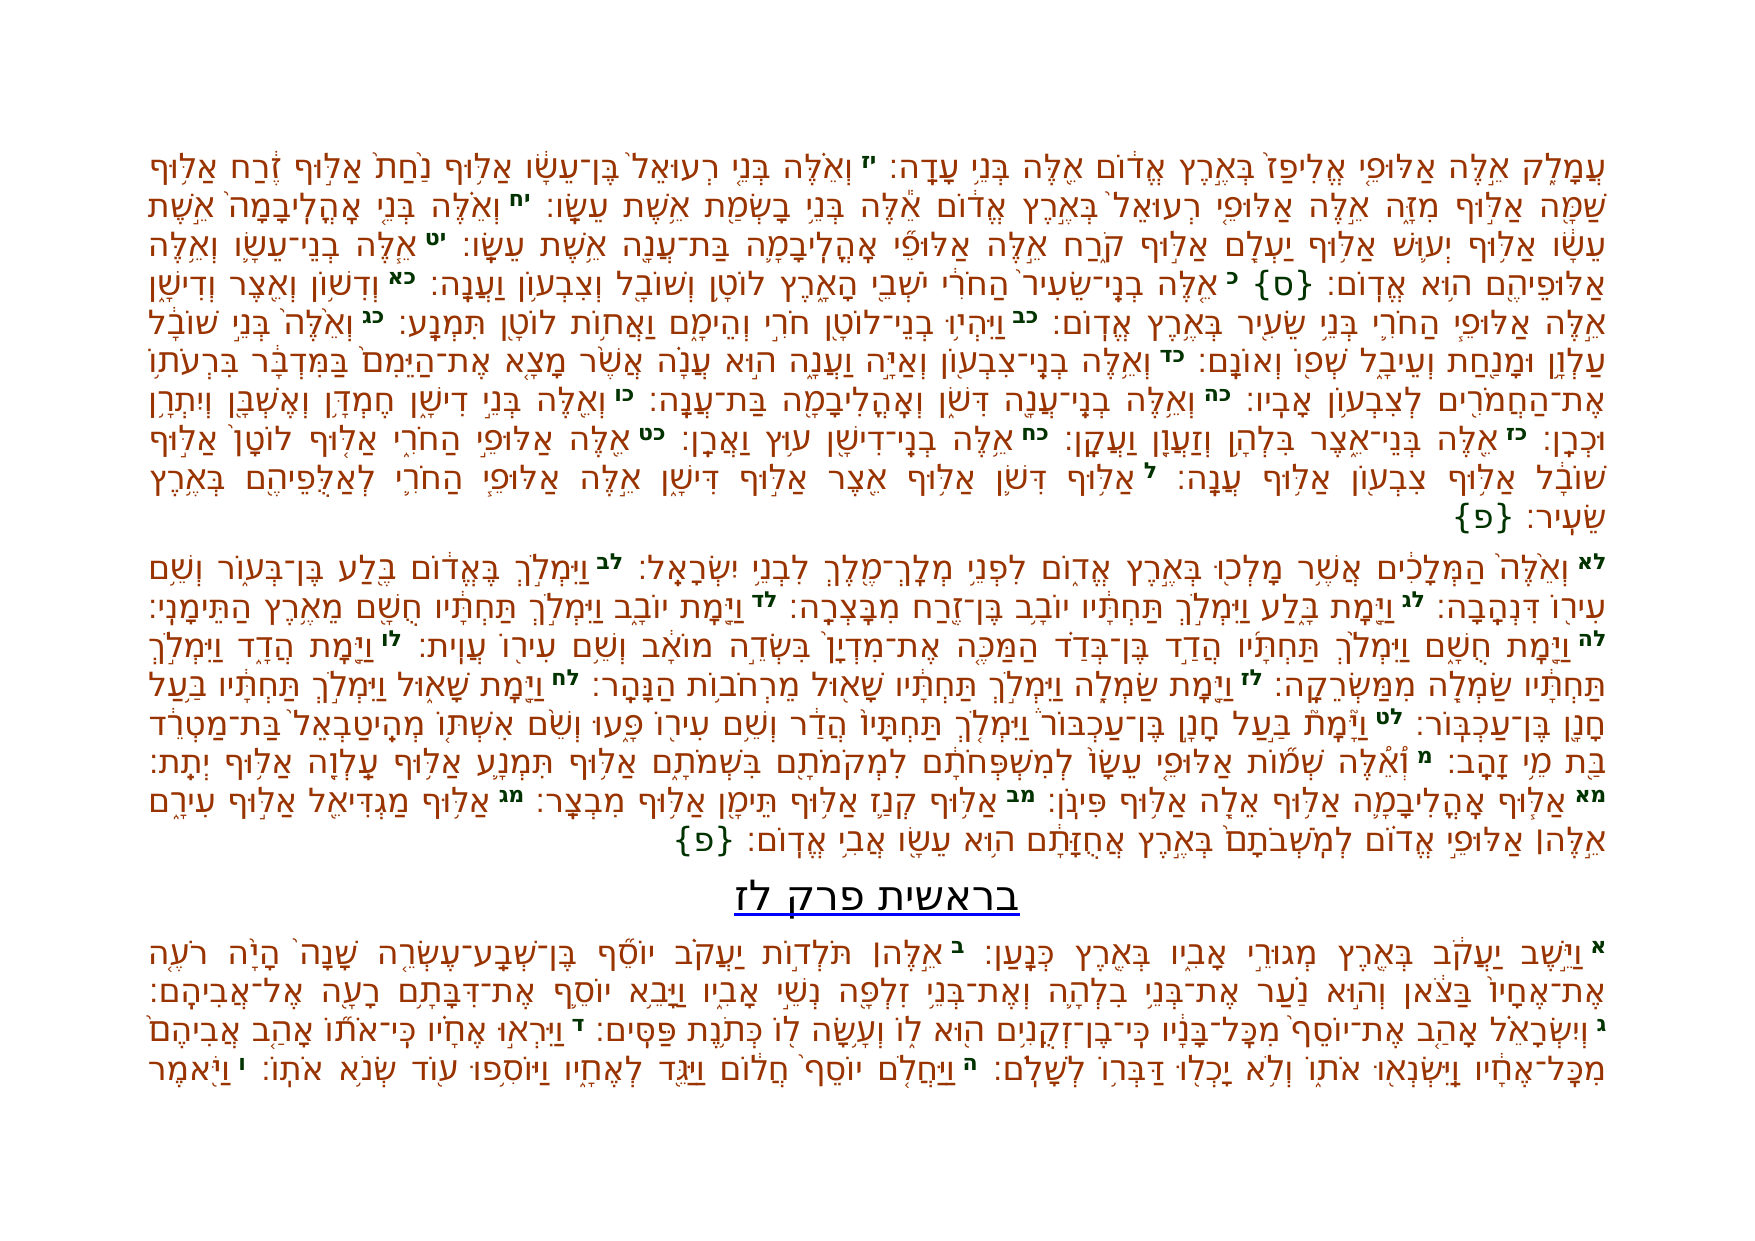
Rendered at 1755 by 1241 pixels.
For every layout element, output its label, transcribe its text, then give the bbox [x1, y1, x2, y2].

text בראשית פרק לז [148, 872, 1606, 921]
text א וַיֵּ֣שֶׁב יַעֲקֹ֔ב בְּאֶ֖רֶץ מְגוּרֵ֣י אָבִ֑יו בְּאֶ֖רֶץ כְּנָֽעַן׃ ב אֵ֣לֶּה׀ תֹּלְד֣וֹת יַעֲקֹ֗ב יוֹסֵ֞ף בֶּן־שְׁבַֽע־עֶשְׂרֵ֤ה שָׁנָה֙ הָיָ֨ה רֹעֶ֤ה אֶת־אֶחָיו֙ בַּצֹּ֔אן וְה֣וּא נַ֗עַר אֶת־בְּנֵ֥י בִלְהָ֛ה וְאֶת־בְּנֵ֥י זִלְפָּ֖ה נְשֵׁ֣י אָבִ֑יו וַיָּבֵ֥א יוֹסֵ֛ף אֶת־דִּבָּתָ֥ם רָעָ֖ה אֶל־אֲבִיהֶֽם׃ ג וְיִשְׂרָאֵ֗ל אָהַ֤ב אֶת־יוֹסֵף֙ מִכׇּל־בָּנָ֔יו כִּֽי־בֶן־זְקֻנִ֥ים ה֖וּא ל֑וֹ וְעָ֥שָׂה ל֖וֹ כְּתֹ֥נֶת פַּסִּֽים׃ ד וַיִּרְא֣וּ אֶחָ֗יו כִּֽי־אֹת֞וֹ אָהַ֤ב אֲבִיהֶם֙ מִכׇּל־אֶחָ֔יו וַֽיִּשְׂנְא֖וּ אֹת֑וֹ וְלֹ֥א יָכְל֖וּ דַּבְּר֥וֹ לְשָׁלֹֽם׃ ה וַיַּחֲלֹ֤ם יוֹסֵף֙ חֲל֔וֹם וַיַּגֵּ֖ד לְאֶחָ֑יו וַיּוֹסִ֥פוּ ע֖וֹד שְׂנֹ֥א אֹתֽוֹ׃ ו וַיֹּ֖אמֶר [148, 933, 1606, 1088]
text לא וְאֵ֙לֶּה֙ הַמְּלָכִ֔ים אֲשֶׁ֥ר מָלְכ֖וּ בְּאֶ֣רֶץ אֱד֑וֹם לִפְנֵ֥י מְלׇךְ־מֶ֖לֶךְ לִבְנֵ֥י יִשְׂרָאֵֽל׃ לב וַיִּמְלֹ֣ךְ בֶּאֱד֔וֹם בֶּ֖לַע בֶּן־בְּע֑וֹר וְשֵׁ֥ם עִיר֖וֹ דִּנְהָֽבָה׃ לג וַיָּ֖מׇת בָּ֑לַע וַיִּמְלֹ֣ךְ תַּחְתָּ֔יו יוֹבָ֥ב בֶּן־זֶ֖רַח מִבׇּצְרָֽה׃ לד וַיָּ֖מׇת יוֹבָ֑ב וַיִּמְלֹ֣ךְ תַּחְתָּ֔יו חֻשָׁ֖ם מֵאֶ֥רֶץ הַתֵּימָנִֽי׃ לה וַיָּ֖מׇת חֻשָׁ֑ם וַיִּמְלֹ֨ךְ תַּחְתָּ֜יו הֲדַ֣ד בֶּן־בְּדַ֗ד הַמַּכֶּ֤ה אֶת־מִדְיָן֙ בִּשְׂדֵ֣ה מוֹאָ֔ב וְשֵׁ֥ם עִיר֖וֹ עֲוִֽית׃ לו וַיָּ֖מׇת הֲדָ֑ד וַיִּמְלֹ֣ךְ תַּחְתָּ֔יו שַׂמְלָ֖ה מִמַּשְׂרֵקָֽה׃ לז וַיָּ֖מׇת שַׂמְלָ֑ה וַיִּמְלֹ֣ךְ תַּחְתָּ֔יו שָׁא֖וּל מֵרְחֹב֥וֹת הַנָּהָֽר׃ לח וַיָּ֖מׇת שָׁא֑וּל וַיִּמְלֹ֣ךְ תַּחְתָּ֔יו בַּ֥עַל חָנָ֖ן בֶּן־עַכְבּֽוֹר׃ לט וַיָּ֘מׇת֮ בַּ֣עַל חָנָ֣ן בֶּן־עַכְבּוֹר֒ וַיִּמְלֹ֤ךְ תַּחְתָּיו֙ הֲדַ֔ר וְשֵׁ֥ם עִיר֖וֹ פָּ֑עוּ וְשֵׁ֨ם אִשְׁתּ֤וֹ מְהֵֽיטַבְאֵל֙ בַּת־מַטְרֵ֔ד בַּ֖ת מֵ֥י זָהָֽב׃ מ וְ֠אֵ֠לֶּה שְׁמ֞וֹת אַלּוּפֵ֤י עֵשָׂו֙ לְמִשְׁפְּחֹתָ֔ם לִמְקֹמֹתָ֖ם בִּשְׁמֹתָ֑ם אַלּ֥וּף תִּמְנָ֛ע אַלּ֥וּף עַֽלְוָ֖ה אַלּ֥וּף יְתֵֽת׃ מא אַלּ֧וּף אׇהֳלִיבָמָ֛ה אַלּ֥וּף אֵלָ֖ה אַלּ֥וּף פִּינֹֽן׃ מב אַלּ֥וּף קְנַ֛ז אַלּ֥וּף תֵּימָ֖ן אַלּ֥וּף מִבְצָֽר׃ מג אַלּ֥וּף מַגְדִּיאֵ֖ל אַלּ֣וּף עִירָ֑ם אֵ֣לֶּה׀ אַלּוּפֵ֣י אֱד֗וֹם לְמֹֽשְׁבֹתָם֙ בְּאֶ֣רֶץ אֲחֻזָּתָ֔ם ה֥וּא עֵשָׂ֖ו אֲבִ֥י אֱדֽוֹם׃ {פ} [148, 549, 1606, 859]
text עֲמָלֵ֑ק אֵ֣לֶּה אַלּוּפֵ֤י אֱלִיפַז֙ בְּאֶ֣רֶץ אֱד֔וֹם אֵ֖לֶּה בְּנֵ֥י עָדָֽה׃ יז וְאֵ֗לֶּה בְּנֵ֤י רְעוּאֵל֙ בֶּן־עֵשָׂ֔ו אַלּ֥וּף נַ֙חַת֙ אַלּ֣וּף זֶ֔רַח אַלּ֥וּף שַׁמָּ֖ה אַלּ֣וּף מִזָּ֑ה אֵ֣לֶּה אַלּוּפֵ֤י רְעוּאֵל֙ בְּאֶ֣רֶץ אֱד֔וֹם אֵ֕לֶּה בְּנֵ֥י בָשְׂמַ֖ת אֵ֥שֶׁת עֵשָֽׂו׃ יח וְאֵ֗לֶּה בְּנֵ֤י אׇהֳלִֽיבָמָה֙ אֵ֣שֶׁת עֵשָׂ֔ו אַלּ֥וּף יְע֛וּשׁ אַלּ֥וּף יַעְלָ֖ם אַלּ֣וּף קֹ֑רַח אֵ֣לֶּה אַלּוּפֵ֞י אׇהֳלִֽיבָמָ֛ה בַּת־עֲנָ֖ה אֵ֥שֶׁת עֵשָֽׂו׃ יט אֵ֧לֶּה בְנֵי־עֵשָׂ֛ו וְאֵ֥לֶּה אַלּוּפֵיהֶ֖ם ה֥וּא אֱדֽוֹם׃ {ס} כ אֵ֤לֶּה בְנֵֽי־שֵׂעִיר֙ הַחֹרִ֔י יֹשְׁבֵ֖י הָאָ֑רֶץ לוֹטָ֥ן וְשׁוֹבָ֖ל וְצִבְע֥וֹן וַעֲנָֽה׃ כא וְדִשׁ֥וֹן וְאֵ֖צֶר וְדִישָׁ֑ן אֵ֣לֶּה אַלּוּפֵ֧י הַחֹרִ֛י בְּנֵ֥י שֵׂעִ֖יר בְּאֶ֥רֶץ אֱדֽוֹם׃ כב וַיִּהְי֥וּ בְנֵי־לוֹטָ֖ן חֹרִ֣י וְהֵימָ֑ם וַאֲח֥וֹת לוֹטָ֖ן תִּמְנָֽע׃ כג וְאֵ֙לֶּה֙ בְּנֵ֣י שׁוֹבָ֔ל עַלְוָ֥ן וּמָנַ֖חַת וְעֵיבָ֑ל שְׁפ֖וֹ וְאוֹנָֽם׃ כד וְאֵ֥לֶּה בְנֵֽי־צִבְע֖וֹן וְאַיָּ֣ה וַעֲנָ֑ה ה֣וּא עֲנָ֗ה אֲשֶׁ֨ר מָצָ֤א אֶת־הַיֵּמִם֙ בַּמִּדְבָּ֔ר בִּרְעֹת֥וֹ אֶת־הַחֲמֹרִ֖ים לְצִבְע֥וֹן אָבִֽיו׃ כה וְאֵ֥לֶּה בְנֵֽי־עֲנָ֖ה דִּשֹׁ֑ן וְאׇהֳלִיבָמָ֖ה בַּת־עֲנָֽה׃ כו וְאֵ֖לֶּה בְּנֵ֣י דִישָׁ֑ן חֶמְדָּ֥ן וְאֶשְׁבָּ֖ן וְיִתְרָ֥ן וּכְרָֽן׃ כז אֵ֖לֶּה בְּנֵי־אֵ֑צֶר בִּלְהָ֥ן וְזַעֲוָ֖ן וַעֲקָֽן׃ כח אֵ֥לֶּה בְנֵֽי־דִישָׁ֖ן ע֥וּץ וַאֲרָֽן׃ כט אֵ֖לֶּה אַלּוּפֵ֣י הַחֹרִ֑י אַלּ֤וּף לוֹטָן֙ אַלּ֣וּף שׁוֹבָ֔ל אַלּ֥וּף צִבְע֖וֹן אַלּ֥וּף עֲנָֽה׃ ל אַלּ֥וּף דִּשֹׁ֛ן אַלּ֥וּף אֵ֖צֶר אַלּ֣וּף דִּישָׁ֑ן אֵ֣לֶּה אַלּוּפֵ֧י הַחֹרִ֛י לְאַלֻּפֵיהֶ֖ם בְּאֶ֥רֶץ שֵׂעִֽיר׃ {פ} [148, 148, 1606, 536]
